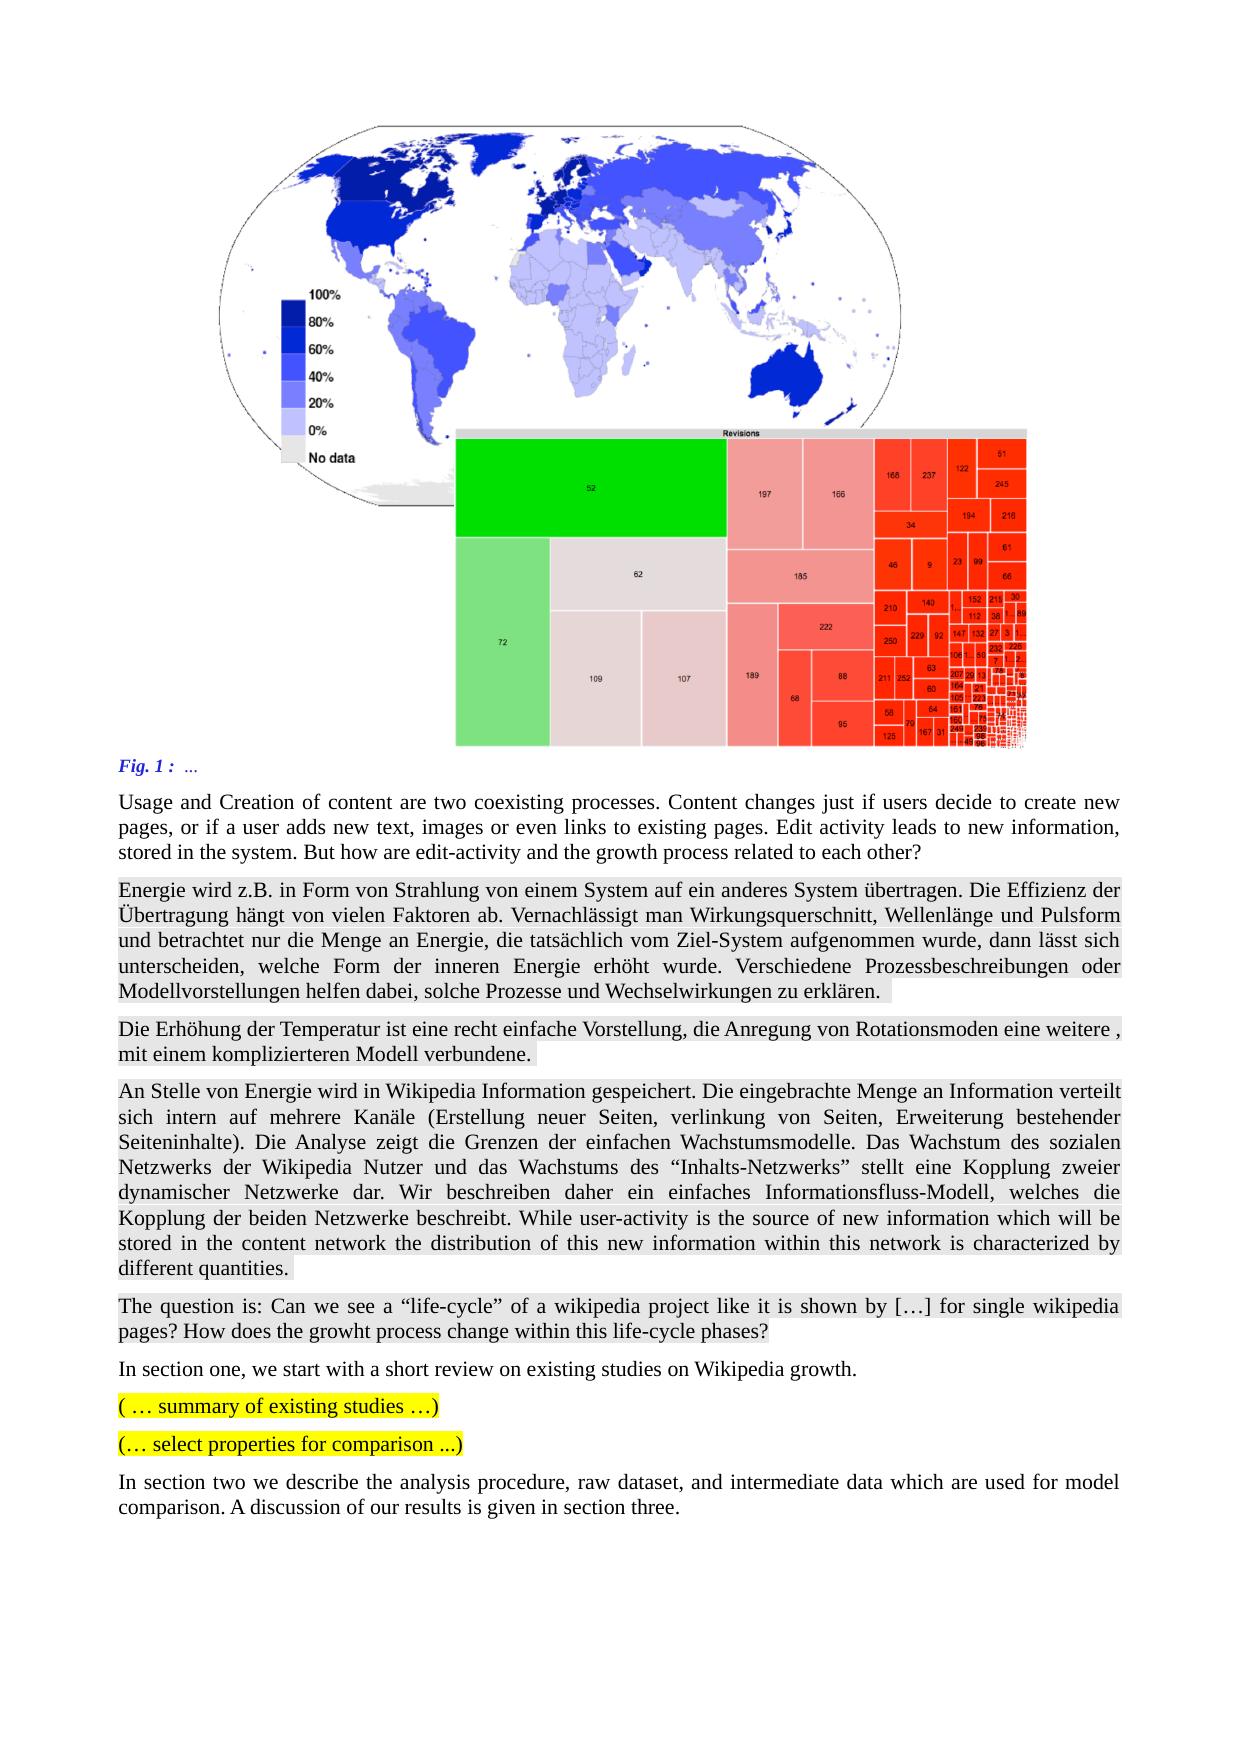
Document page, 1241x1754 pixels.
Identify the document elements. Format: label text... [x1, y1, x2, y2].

text Usage and Creation of content are two coexisting processes. Content changes just if users decide to create new pages, or if a user adds new text, images or even links to existing pages. Edit activity leads to new information, stored in the system. But how are edit-activity and the growth process related to each other? [118, 789, 1122, 864]
text An Stelle von Energie wird in Wikipedia Information gespeichert. Die eingebrachte Menge an Information verteilt sich intern auf mehrere Kanäle (Erstellung neuer Seiten, verlinkung von Seiten, Erweiterung bestehender Seiteninhalte). Die Analyse zeigt die Grenzen der einfachen Wachstumsmodelle. Das Wachstum des sozialen Netzwerks der Wikipedia Nutzer und das Wachstums des “Inhalts-Netzwerks” stellt eine Kopplung zweier dynamischer Netzwerke dar. Wir beschreiben daher ein einfaches Informationsfluss-Modell, welches die Kopplung der beiden Netzwerke beschreibt. While user-activity is the source of new information which will be stored in the content network the distribution of this new information within this network is characterized by different quantities. [118, 1078, 1122, 1280]
text (… select properties for comparison ...) [118, 1431, 1122, 1456]
text The question is: Can we see a “life-cycle” of a wikipedia project like it is shown by […] for single wikipedia pages? How does the growht process change within this life-cycle phases? [118, 1293, 1122, 1343]
text Energie wird z.B. in Form von Strahlung von einem System auf ein anderes System übertragen. Die Effizienz der Übertragung hängt von vielen Faktoren ab. Vernachlässigt man Wirkungsquerschnitt, Wellenlänge und Pulsform und betrachtet nur die Menge an Energie, die tatsächlich vom Ziel-System aufgenommen wurde, dann lässt sich unterscheiden, welche Form der inneren Energie erhöht wurde. Verschiedene Prozessbeschreibungen oder Modellvorstellungen helfen dabei, solche Prozesse und Wechselwirkungen zu erklären. [118, 877, 1122, 1003]
picture [206, 118, 1035, 755]
text In section one, we start with a short review on existing studies on Wikipedia growth. [118, 1356, 1122, 1381]
text ( … summary of existing studies …) [118, 1393, 1122, 1418]
text Die Erhöhung der Temperatur ist eine recht einfache Vorstellung, die Anregung von Rotationsmoden eine weitere , mit einem komplizierteren Modell verbundene. [118, 1016, 1122, 1066]
text In section two we describe the analysis procedure, raw dataset, and intermediate data which are used for model comparison. A discussion of our results is given in section three. [118, 1469, 1122, 1519]
text Fig. 1 : ... [118, 118, 1122, 776]
